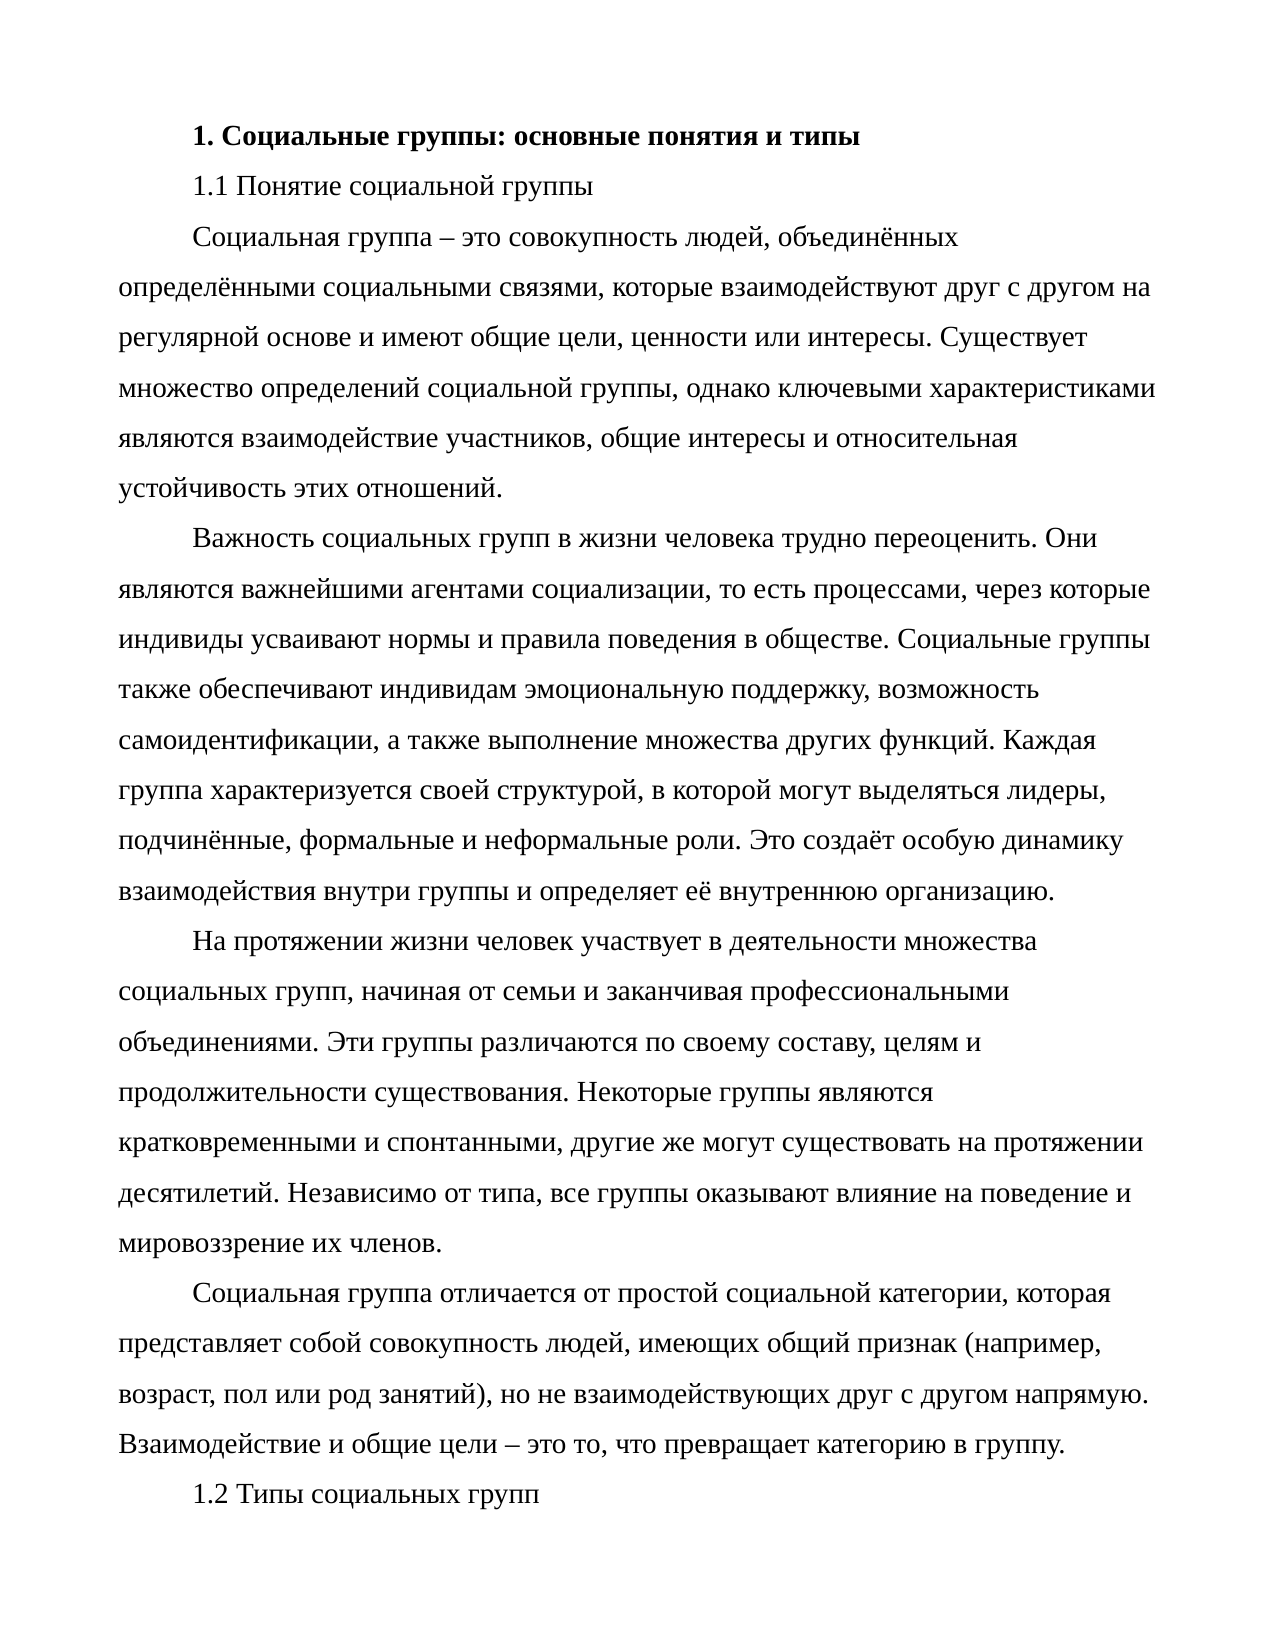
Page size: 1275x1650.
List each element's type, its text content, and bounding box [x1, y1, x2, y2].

text 1. Социальные группы: основные понятия и типы [118, 118, 1157, 152]
text На протяжении жизни человек участвует в деятельности множества социальных групп, начиная от семьи и заканчивая профессиональными объединениями. Эти группы различаются по своему составу, целям и продолжительности существования. Некоторые группы являются кратковременными и спонтанными, другие же могут существовать на протяжении десятилетий. Независимо от типа, все группы оказывают влияние на поведение и мировоззрение их членов. [118, 923, 1157, 1258]
text Социальная группа отличается от простой социальной категории, которая представляет собой совокупность людей, имеющих общий признак (например, возраст, пол или род занятий), но не взаимодействующих друг с другом напрямую. Взаимодействие и общие цели – это то, что превращает категорию в группу. [118, 1275, 1157, 1460]
text 1.2 Типы социальных групп [118, 1477, 1157, 1510]
text Социальная группа – это совокупность людей, объединённых определёнными социальными связями, которые взаимодействуют друг с другом на регулярной основе и имеют общие цели, ценности или интересы. Существует множество определений социальной группы, однако ключевыми характеристиками являются взаимодействие участников, общие интересы и относительная устойчивость этих отношений. [118, 219, 1157, 504]
text 1.1 Понятие социальной группы [118, 168, 1157, 202]
text Важность социальных групп в жизни человека трудно переоценить. Они являются важнейшими агентами социализации, то есть процессами, через которые индивиды усваивают нормы и правила поведения в обществе. Социальные группы также обеспечивают индивидам эмоциональную поддержку, возможность самоидентификации, а также выполнение множества других функций. Каждая группа характеризуется своей структурой, в которой могут выделяться лидеры, подчинённые, формальные и неформальные роли. Это создаёт особую динамику взаимодействия внутри группы и определяет её внутреннюю организацию. [118, 521, 1157, 906]
